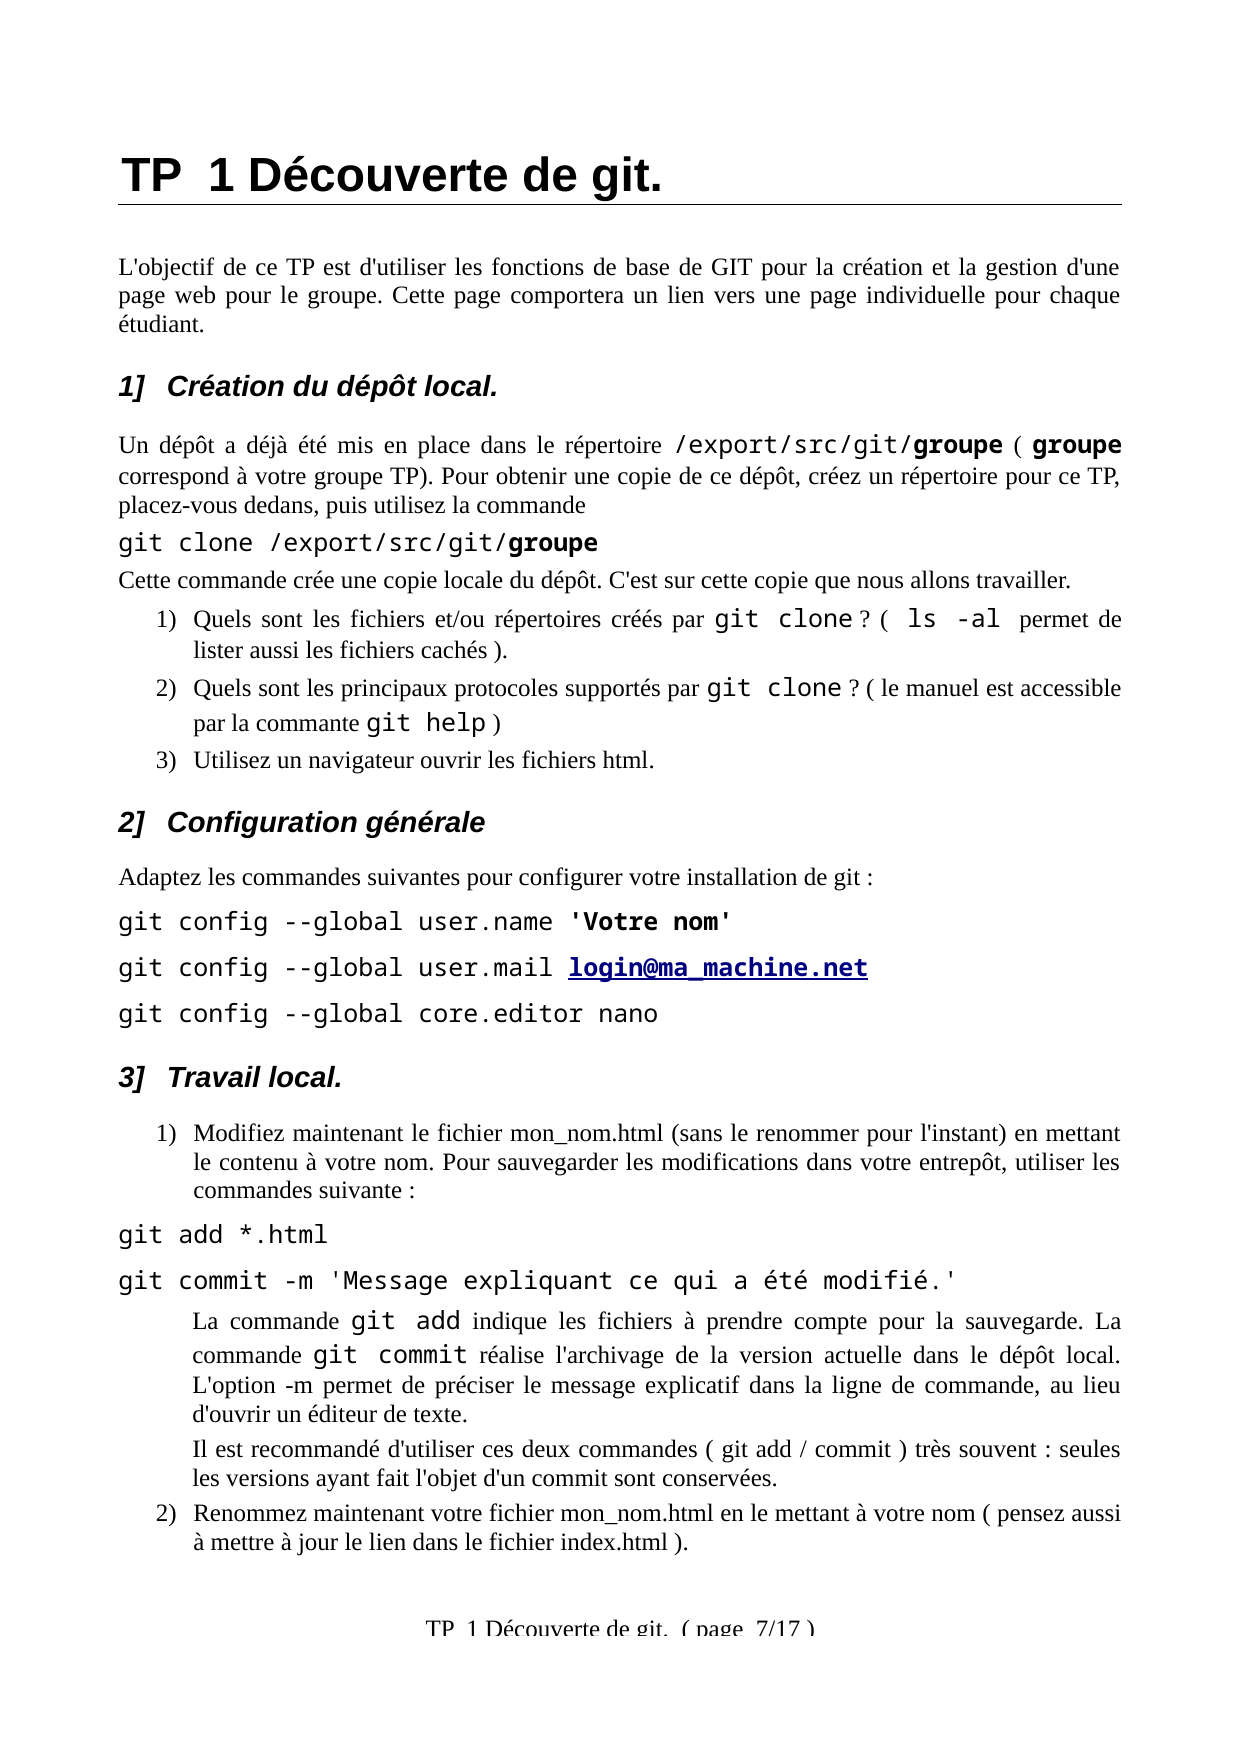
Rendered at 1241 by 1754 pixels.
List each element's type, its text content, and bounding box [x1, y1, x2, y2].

text Cette commande crée une copie locale du dépôt. C'est sur cette copie que nous allons travailler. [118, 566, 1122, 594]
text git clone /export/src/git/groupe [118, 525, 1122, 559]
text git config --global core.editor nano [118, 995, 1122, 1029]
text git config --global user.name 'Votre nom' [118, 903, 1122, 938]
subtitle Travail local. [118, 1060, 1122, 1094]
list Modifiez maintenant le fichier mon_nom.html (sans le renommer pour l'instant) en mettant le contenu à votre nom. Pour sauvegarder les modifications dans votre entrepôt, utiliser les commandes suivante : [156, 1118, 1122, 1204]
list Utilisez un navigateur ouvrir les fichiers html. [156, 745, 1122, 773]
subtitle Configuration générale [118, 805, 1122, 838]
text La commande git add indique les fichiers à prendre compte pour la sauvegarde. La commande git commit réalise l'archivage de la version actuelle dans le dépôt local. L'option -m permet de préciser le message explicatif dans la ligne de commande, au lieu d'ouvrir un éditeur de texte. [192, 1302, 1122, 1428]
text git add *.html [118, 1217, 1122, 1251]
list Quels sont les principaux protocoles supportés par git clone ? ( le manuel est accessible par la commante git help ) [156, 670, 1122, 738]
subtitle TP 1 Découverte de git. [118, 143, 1122, 204]
text git config --global user.mail login@ma_machine.net [118, 949, 1122, 983]
text Il est recommandé d'utiliser ces deux commandes ( git add / commit ) très souvent : seules les versions ayant fait l'objet d'un commit sont conservées. [192, 1434, 1122, 1492]
text Un dépôt a déjà été mis en place dans le répertoire /export/src/git/groupe ( groupe correspond à votre groupe TP). Pour obtenir une copie de ce dépôt, créez un répertoire pour ce TP, placez-vous dedans, puis utilisez la commande [118, 427, 1122, 519]
text L'objectif de ce TP est d'utiliser les fonctions de base de GIT pour la création et la gestion d'une page web pour le groupe. Cette page comportera un lien vers une page individuelle pour chaque étudiant. [118, 252, 1122, 338]
text Adaptez les commandes suivantes pour configurer votre installation de git : [118, 862, 1122, 891]
list Quels sont les fichiers et/ou répertoires créés par git clone ? ( ls -al permet de lister aussi les fichiers cachés ). [156, 601, 1122, 664]
text git commit -m 'Message expliquant ce qui a été modifié.' [118, 1262, 1122, 1297]
subtitle Création du dépôt local. [118, 369, 1122, 403]
list Renommez maintenant votre fichier mon_nom.html en le mettant à votre nom ( pensez aussi à mettre à jour le lien dans le fichier index.html ). [156, 1498, 1122, 1556]
